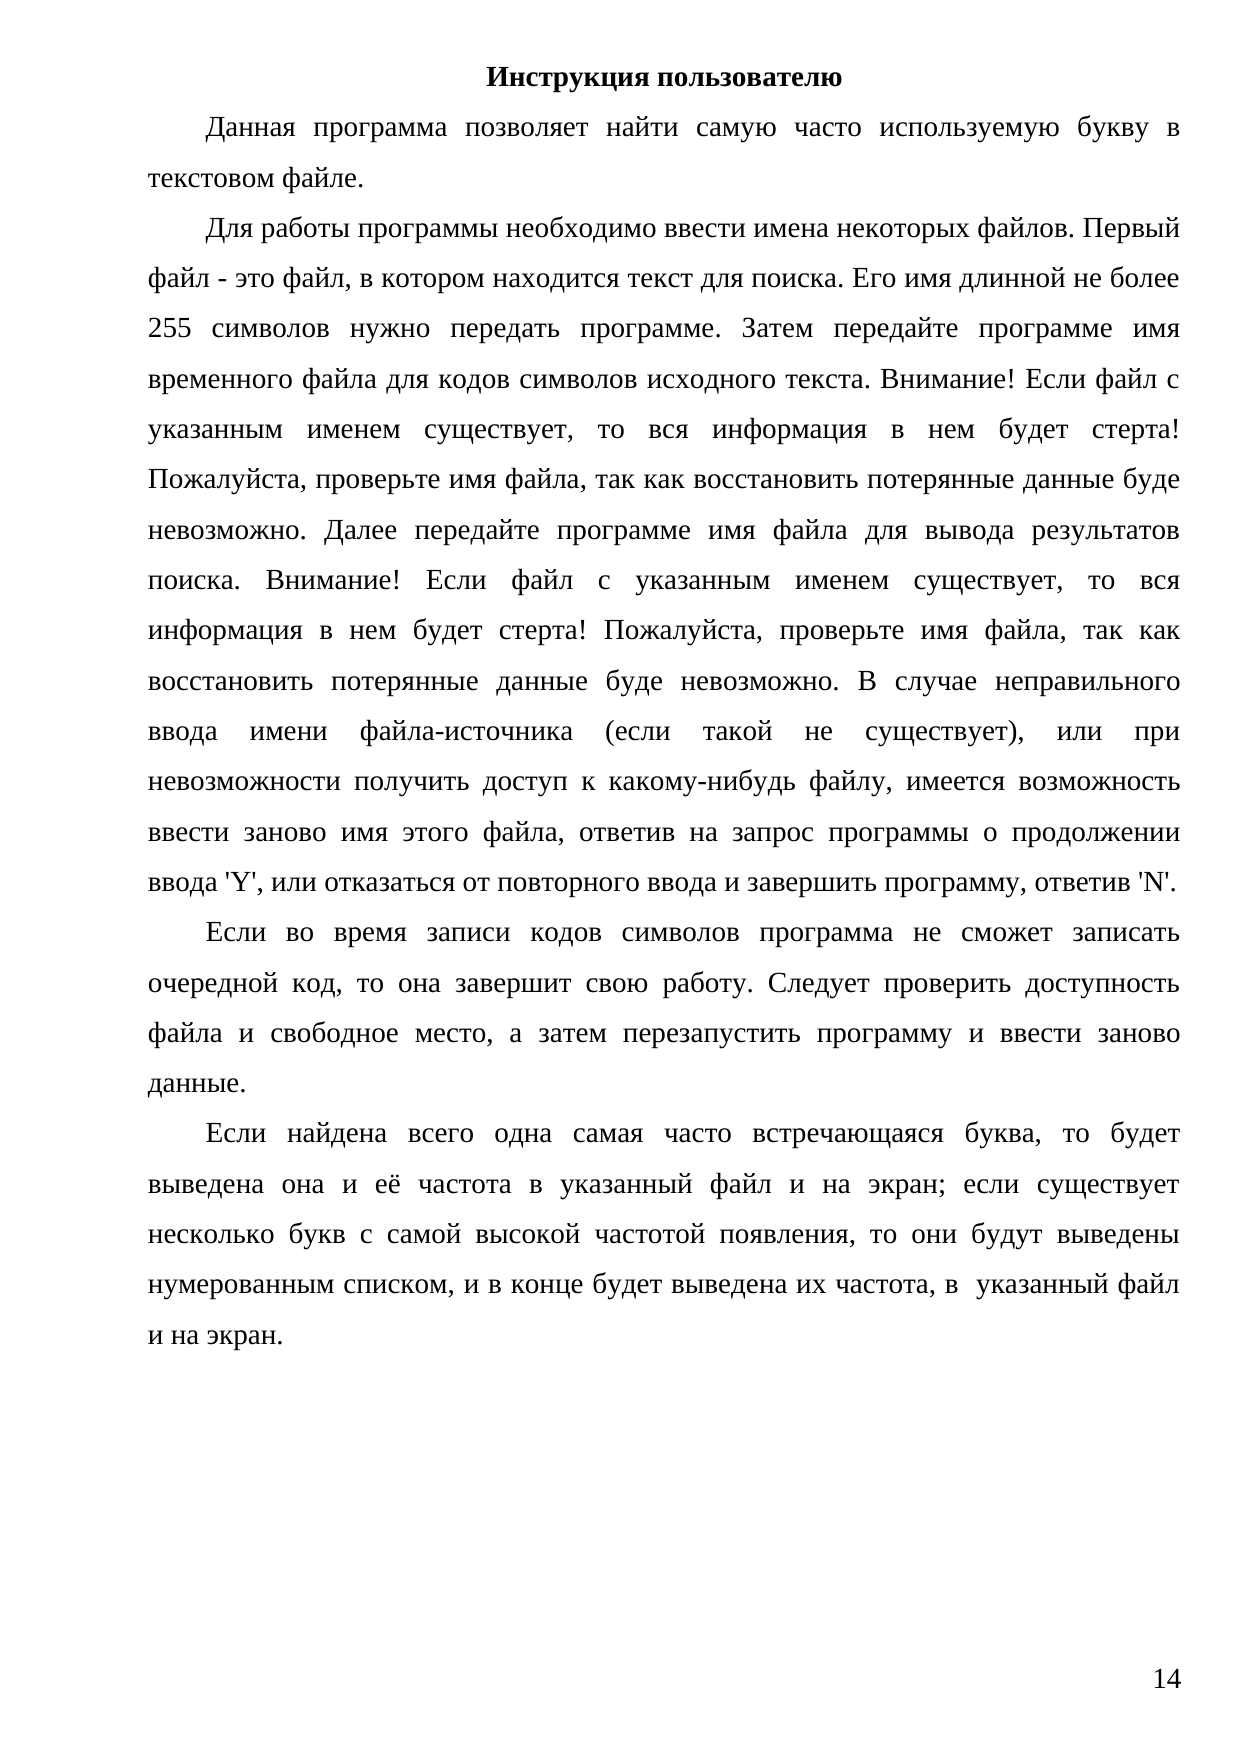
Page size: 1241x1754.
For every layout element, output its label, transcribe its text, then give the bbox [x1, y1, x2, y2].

text Данная программа позволяет найти самую часто используемую букву в текстовом файле. [148, 109, 1181, 193]
text Если во время записи кодов символов программа не сможет записать очередной код, то она завершит свою работу. Следует проверить доступность файла и свободное место, а затем перезапустить программу и ввести заново данные. [148, 914, 1181, 1099]
text Для работы программы необходимо ввести имена некоторых файлов. Первый файл - это файл, в котором находится текст для поиска. Его имя длинной не более 255 символов нужно передать программе. Затем передайте программе имя временного файла для кодов символов исходного текста. Внимание! Если файл с указанным именем существует, то вся информация в нем будет стерта! Пожалуйста, проверьте имя файла, так как восстановить потерянные данные буде невозможно. Далее передайте программе имя файла для вывода результатов поиска. Внимание! Если файл с указанным именем существует, то вся информация в нем будет стерта! Пожалуйста, проверьте имя файла, так как восстановить потерянные данные буде невозможно. В случае неправильного ввода имени файла-источника (если такой не существует), или при невозможности получить доступ к какому-нибудь файлу, имеется возможность ввести заново имя этого файла, ответив на запрос программы о продолжении ввода 'Y', или отказаться от повторного ввода и завершить программу, ответив 'N'. [148, 210, 1181, 898]
text Если найдена всего одна самая часто встречающаяся буква, то будет выведена она и её частота в указанный файл и на экран; если существует несколько букв с самой высокой частотой появления, то они будут выведены нумерованным списком, и в конце будет выведена их частота, в указанный файл и на экран. [148, 1116, 1181, 1350]
subtitle Инструкция пользователю [207, 59, 1122, 93]
